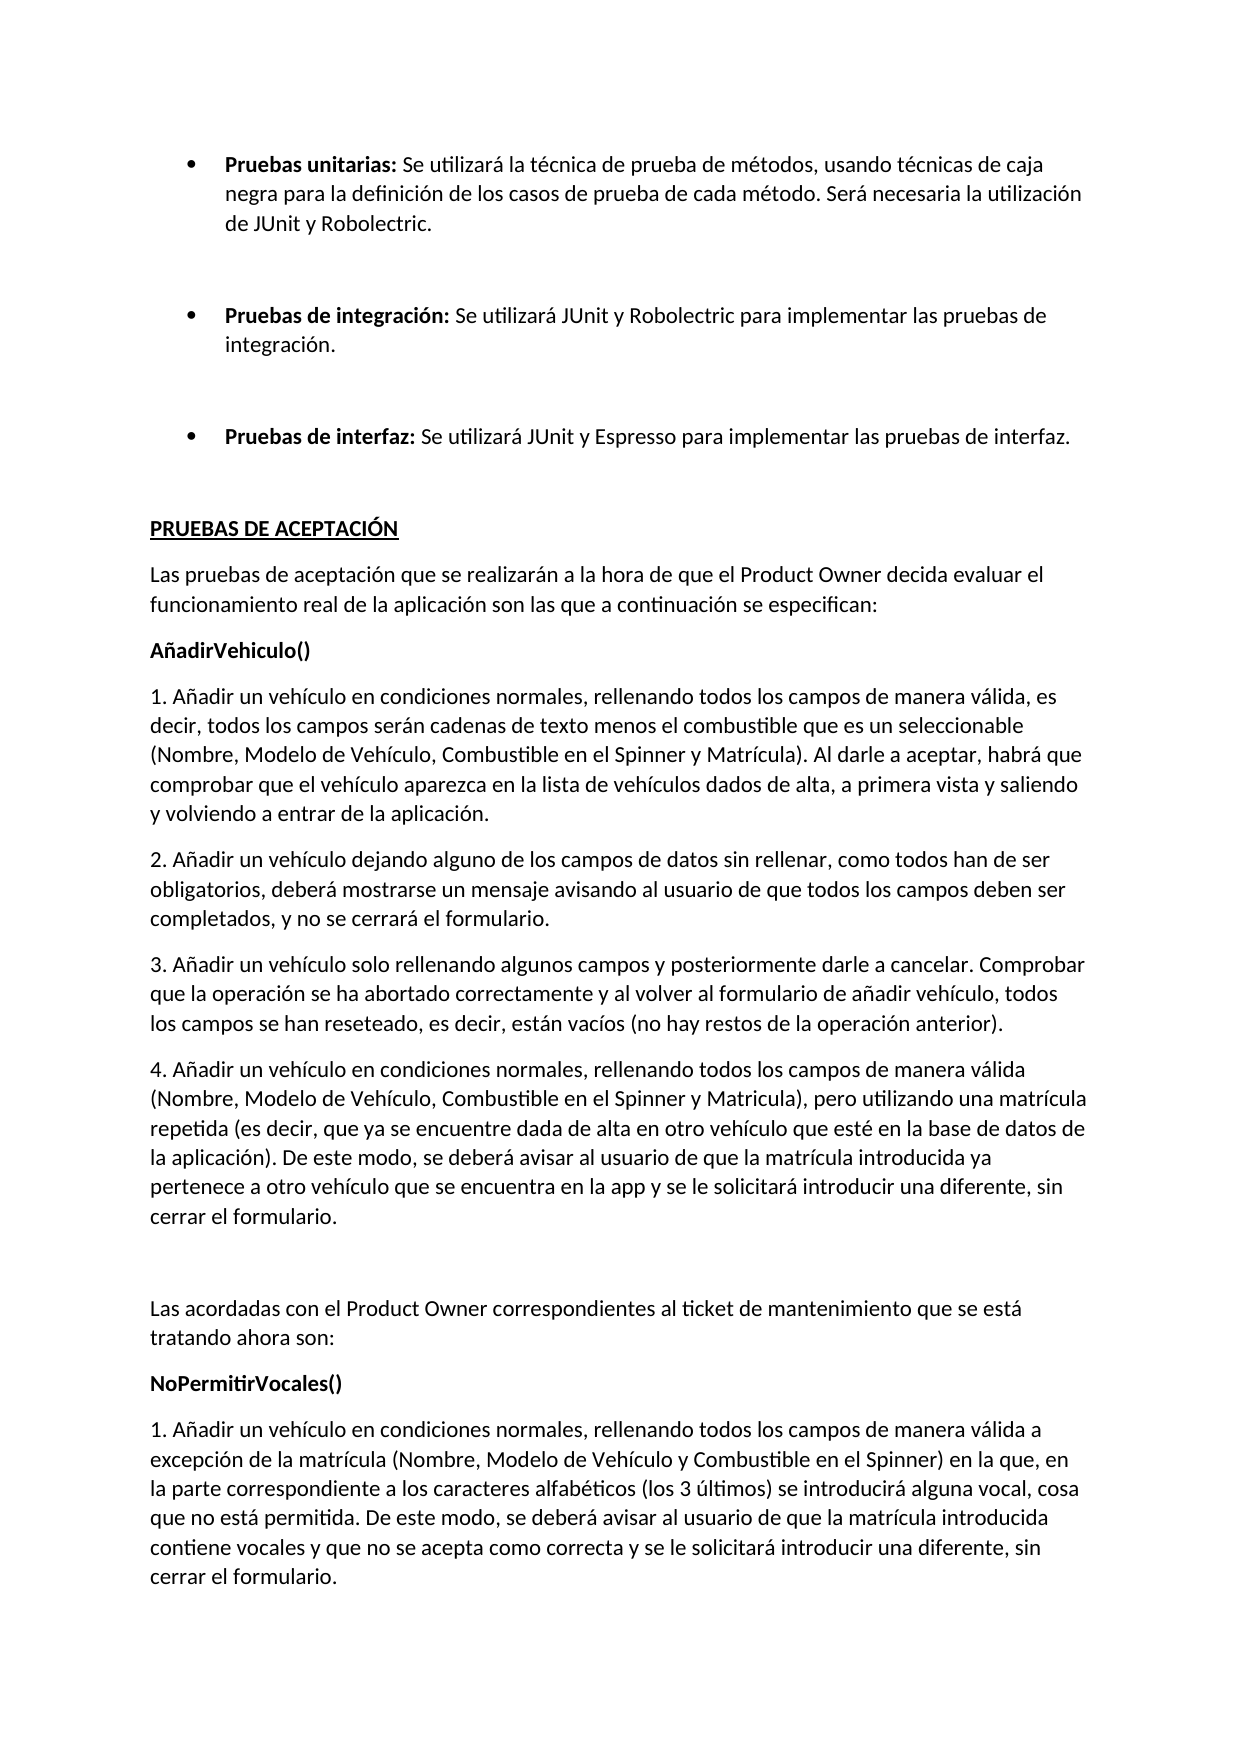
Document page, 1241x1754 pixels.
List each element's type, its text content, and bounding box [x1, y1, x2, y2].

list Pruebas unitarias: Se utilizará la técnica de prueba de métodos, usando técnicas de caja negra para la definición de los casos de prueba de cada método. Será necesaria la utilización de JUnit y Robolectric. [187, 150, 1090, 237]
text 1. Añadir un vehículo en condiciones normales, rellenando todos los campos de manera válida a excepción de la matrícula (Nombre, Modelo de Vehículo y Combustible en el Spinner) en la que, en la parte correspondiente a los caracteres alfabéticos (los 3 últimos) se introducirá alguna vocal, cosa que no está permitida. De este modo, se deberá avisar al usuario de que la matrícula introducida contiene vocales y que no se acepta como correcta y se le solicitará introducir una diferente, sin cerrar el formulario. [150, 1415, 1090, 1590]
text 2. Añadir un vehículo dejando alguno de los campos de datos sin rellenar, como todos han de ser obligatorios, deberá mostrarse un mensaje avisando al usuario de que todos los campos deben ser completados, y no se cerrará el formulario. [150, 845, 1090, 932]
text Las acordadas con el Product Owner correspondientes al ticket de mantenimiento que se está tratando ahora son: [150, 1294, 1090, 1351]
text NoPermitirVocales() [150, 1369, 1090, 1397]
text AñadirVehiculo() [150, 636, 1090, 664]
list Pruebas de integración: Se utilizará JUnit y Robolectric para implementar las pruebas de integración. [187, 301, 1090, 358]
list Pruebas de interfaz: Se utilizará JUnit y Espresso para implementar las pruebas de interfaz. [187, 422, 1090, 450]
text 1. Añadir un vehículo en condiciones normales, rellenando todos los campos de manera válida, es decir, todos los campos serán cadenas de texto menos el combustible que es un seleccionable (Nombre, Modelo de Vehículo, Combustible en el Spinner y Matrícula). Al darle a aceptar, habrá que comprobar que el vehículo aparezca en la lista de vehículos dados de alta, a primera vista y saliendo y volviendo a entrar de la aplicación. [150, 682, 1090, 827]
text PRUEBAS DE ACEPTACIÓN [150, 514, 1090, 542]
text 3. Añadir un vehículo solo rellenando algunos campos y posteriormente darle a cancelar. Comprobar que la operación se ha abortado correctamente y al volver al formulario de añadir vehículo, todos los campos se han reseteado, es decir, están vacíos (no hay restos de la operación anterior). [150, 950, 1090, 1037]
text 4. Añadir un vehículo en condiciones normales, rellenando todos los campos de manera válida (Nombre, Modelo de Vehículo, Combustible en el Spinner y Matricula), pero utilizando una matrícula repetida (es decir, que ya se encuentre dada de alta en otro vehículo que esté en la base de datos de la aplicación). De este modo, se deberá avisar al usuario de que la matrícula introducida ya pertenece a otro vehículo que se encuentra en la app y se le solicitará introducir una diferente, sin cerrar el formulario. [150, 1055, 1090, 1230]
text Las pruebas de aceptación que se realizarán a la hora de que el Product Owner decida evaluar el funcionamiento real de la aplicación son las que a continuación se especifican: [150, 560, 1090, 618]
